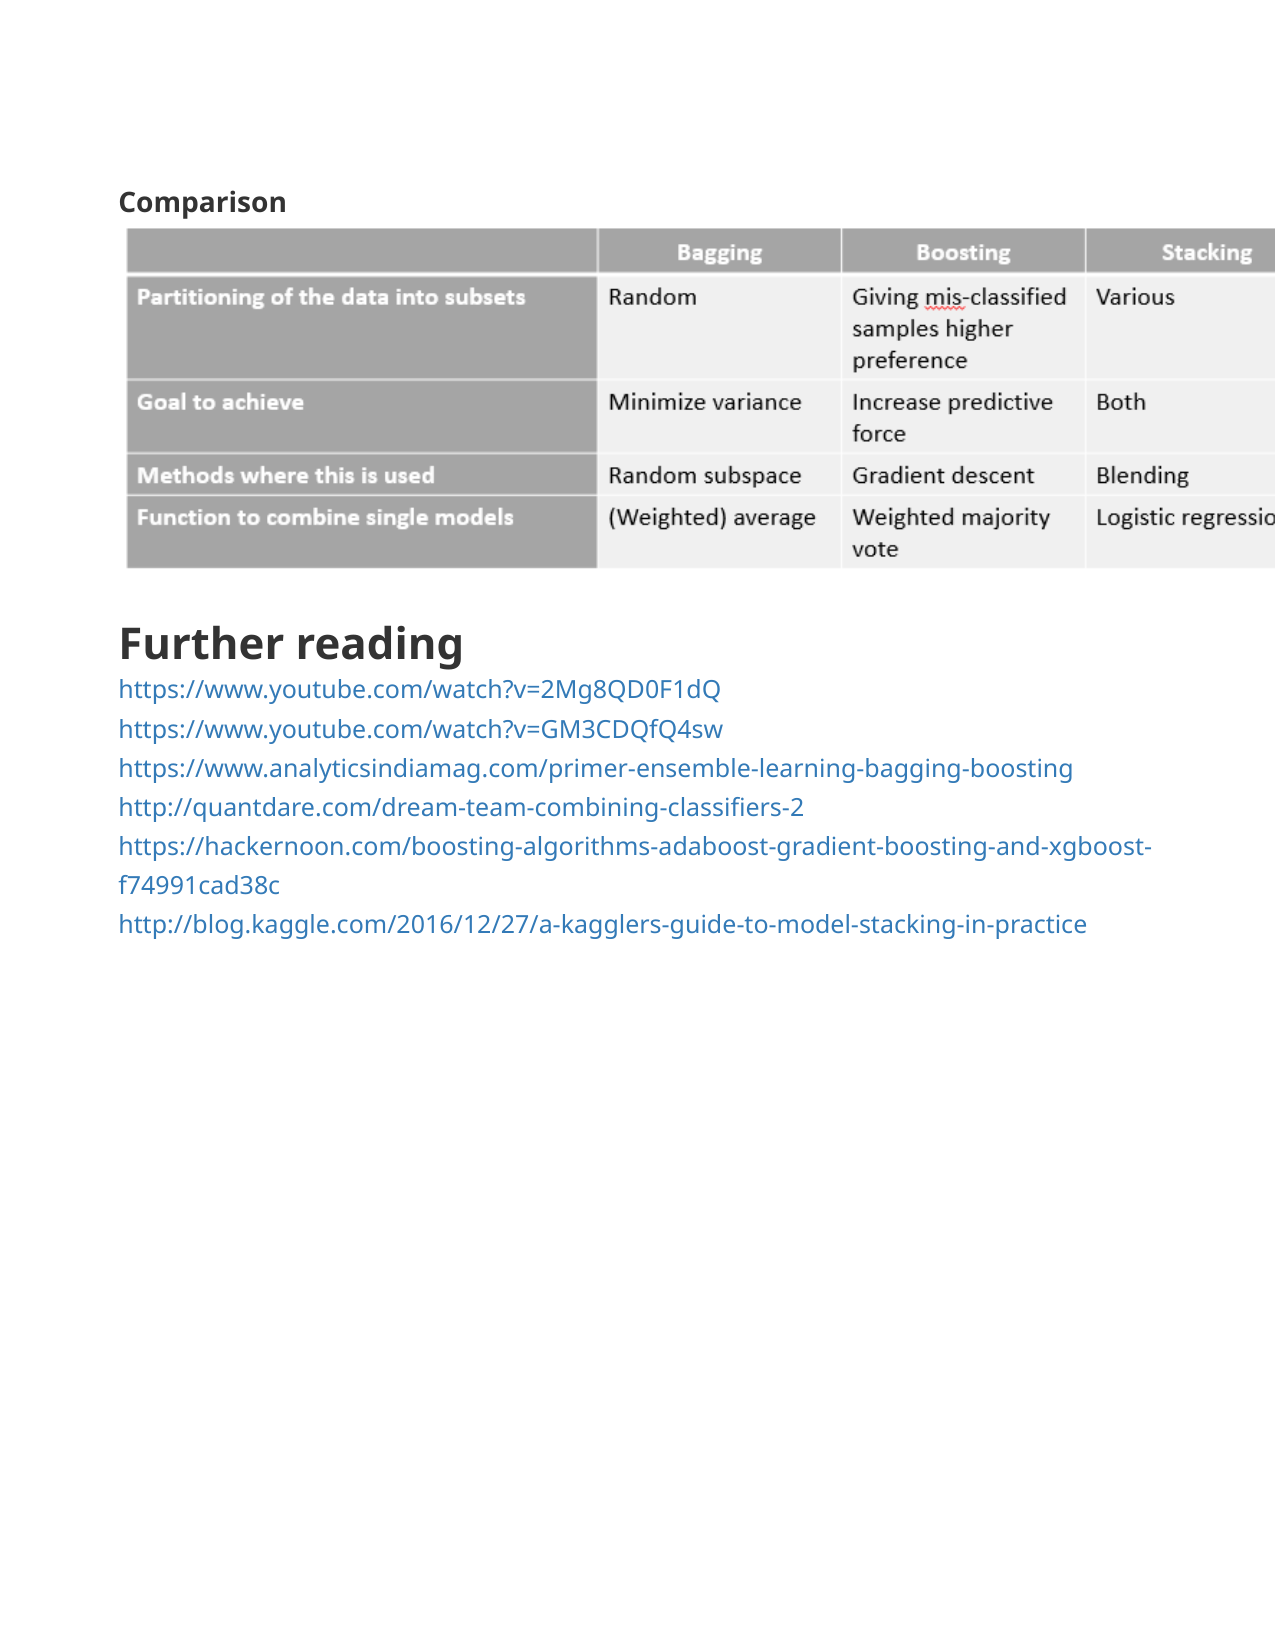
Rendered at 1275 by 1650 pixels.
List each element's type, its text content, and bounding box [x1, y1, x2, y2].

subtitle Comparison [118, 182, 1157, 220]
picture [118, 220, 1275, 577]
text https://www.youtube.com/watch?v=2Mg8QD0F1dQ https://www.youtube.com/watch?v=GM3CDQfQ4sw https://www.analyticsindiamag.com/primer-ensemble-learning-bagging-boosting http://quantdare.com/dream-team-combining-classifiers-2 https://hackernoon.com/boosting-algorithms-adaboost-gradient-boosting-and-xgboost-f74991cad38c http://blog.kaggle.com/2016/12/27/a-kagglers-guide-to-model-stacking-in-practice [118, 672, 1157, 941]
subtitle Further reading [118, 612, 1157, 672]
